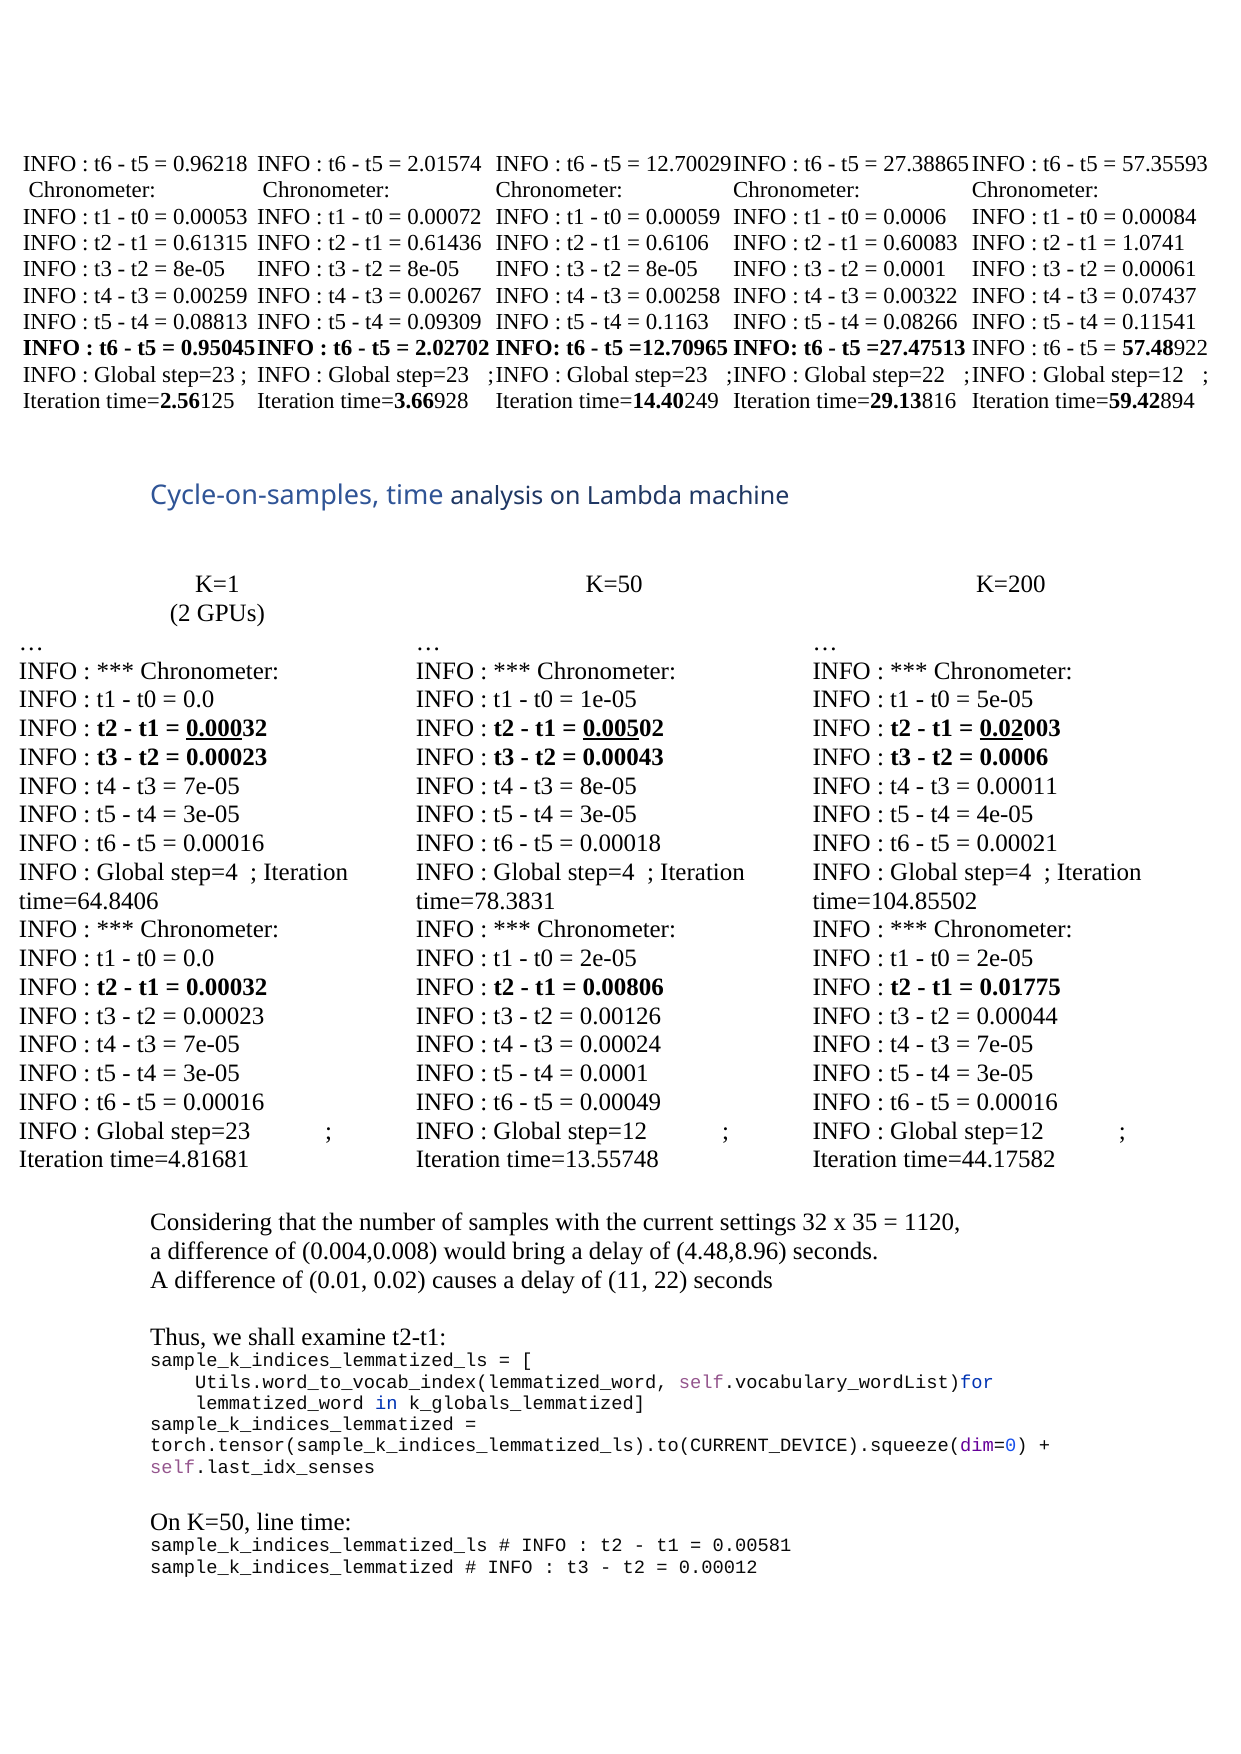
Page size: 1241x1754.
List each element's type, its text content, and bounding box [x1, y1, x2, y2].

text a difference of (0.004,0.008) would bring a delay of (4.48,8.96) seconds. [150, 1236, 1090, 1265]
text A difference of (0.01, 0.02) causes a delay of (11, 22) seconds [150, 1265, 1090, 1294]
table_cell … INFO : *** Chronometer: INFO : t1 - t0 = 1e-05 INFO : t2 - t1 = 0.00502 INFO : t3 - t2 = 0.00043 INFO : t4 - t3 = 8e-05 INFO : t5 - t4 = 3e-05 INFO : t6 - t5 = 0.00018 INFO : Global step=4 ; Iteration time=78.3831 [416, 627, 812, 914]
text On K=50, line time: [150, 1507, 1090, 1536]
text sample_k_indices_lemmatized_ls # INFO : t2 - t1 = 0.00581 [150, 1536, 1090, 1557]
table_cell INFO : t6 - t5 = 0.96218 Chronometer: INFO : t1 - t0 = 0.00053 INFO : t2 - t1 = 0.61315 INFO : t3 - t2 = 8e-05 INFO : t4 - t3 = 0.00259 INFO : t5 - t4 = 0.08813 INFO : t6 - t5 = 0.95045 INFO : Global step=23 ; Iteration time=2.56125 [23, 150, 257, 413]
table_header K=50 [416, 570, 812, 627]
table_cell INFO : *** Chronometer: INFO : t1 - t0 = 2e-05 INFO : t2 - t1 = 0.00806 INFO : t3 - t2 = 0.00126 INFO : t4 - t3 = 0.00024 INFO : t5 - t4 = 0.0001 INFO : t6 - t5 = 0.00049 INFO : Global step=12 ; Iteration time=13.55748 [416, 915, 812, 1179]
table_cell INFO : *** Chronometer: INFO : t1 - t0 = 2e-05 INFO : t2 - t1 = 0.01775 INFO : t3 - t2 = 0.00044 INFO : t4 - t3 = 7e-05 INFO : t5 - t4 = 3e-05 INFO : t6 - t5 = 0.00016 INFO : Global step=12 ; Iteration time=44.17582 [812, 915, 1209, 1179]
table_cell INFO : t6 - t5 = 12.70029 Chronometer: INFO : t1 - t0 = 0.00059 INFO : t2 - t1 = 0.6106 INFO : t3 - t2 = 8e-05 INFO : t4 - t3 = 0.00258 INFO : t5 - t4 = 0.1163 INFO: t6 - t5 =12.70965 INFO : Global step=23 ; Iteration time=14.40249 [495, 150, 733, 413]
text Considering that the number of samples with the current settings 32 x 35 = 1120, [150, 1207, 1090, 1236]
table_header K=1 (2 GPUs) [19, 570, 416, 627]
table_cell … INFO : *** Chronometer: INFO : t1 - t0 = 0.0 INFO : t2 - t1 = 0.00032 INFO : t3 - t2 = 0.00023 INFO : t4 - t3 = 7e-05 INFO : t5 - t4 = 3e-05 INFO : t6 - t5 = 0.00016 INFO : Global step=4 ; Iteration time=64.8406 [19, 627, 416, 914]
table_cell INFO : *** Chronometer: INFO : t1 - t0 = 0.0 INFO : t2 - t1 = 0.00032 INFO : t3 - t2 = 0.00023 INFO : t4 - t3 = 7e-05 INFO : t5 - t4 = 3e-05 INFO : t6 - t5 = 0.00016 INFO : Global step=23 ; Iteration time=4.81681 [19, 915, 416, 1179]
table_cell … INFO : *** Chronometer: INFO : t1 - t0 = 5e-05 INFO : t2 - t1 = 0.02003 INFO : t3 - t2 = 0.0006 INFO : t4 - t3 = 0.00011 INFO : t5 - t4 = 4e-05 INFO : t6 - t5 = 0.00021 INFO : Global step=4 ; Iteration time=104.85502 [812, 627, 1209, 914]
table_cell INFO : t6 - t5 = 27.38865 Chronometer: INFO : t1 - t0 = 0.0006 INFO : t2 - t1 = 0.60083 INFO : t3 - t2 = 0.0001 INFO : t4 - t3 = 0.00322 INFO : t5 - t4 = 0.08266 INFO: t6 - t5 =27.47513 INFO : Global step=22 ; Iteration time=29.13816 [733, 150, 972, 413]
table_cell INFO : t6 - t5 = 2.01574 Chronometer: INFO : t1 - t0 = 0.00072 INFO : t2 - t1 = 0.61436 INFO : t3 - t2 = 8e-05 INFO : t4 - t3 = 0.00267 INFO : t5 - t4 = 0.09309 INFO : t6 - t5 = 2.02702 INFO : Global step=23 ; Iteration time=3.66928 [257, 150, 495, 413]
text Thus, we shall examine t2-t1: [150, 1322, 1090, 1351]
table_cell INFO : t6 - t5 = 57.35593 Chronometer: INFO : t1 - t0 = 0.00084 INFO : t2 - t1 = 1.0741 INFO : t3 - t2 = 0.00061 INFO : t4 - t3 = 0.07437 INFO : t5 - t4 = 0.11541 INFO : t6 - t5 = 57.48922 INFO : Global step=12 ; Iteration time=59.42894 [972, 150, 1209, 413]
subtitle Cycle-on-samples, time analysis on Lambda machine [150, 475, 1090, 512]
text sample_k_indices_lemmatized_ls = [ Utils.word_to_vocab_index(lemmatized_word, self.vocabulary_wordList)for lemmatized_word in k_globals_lemmatized] sample_k_indices_lemmatized = torch.tensor(sample_k_indices_lemmatized_ls).to(CURRENT_DEVICE).squeeze(dim=0) + self.last_idx_senses [150, 1351, 1090, 1479]
text sample_k_indices_lemmatized # INFO : t3 - t2 = 0.00012 [150, 1557, 1090, 1579]
table_header K=200 [812, 570, 1209, 627]
